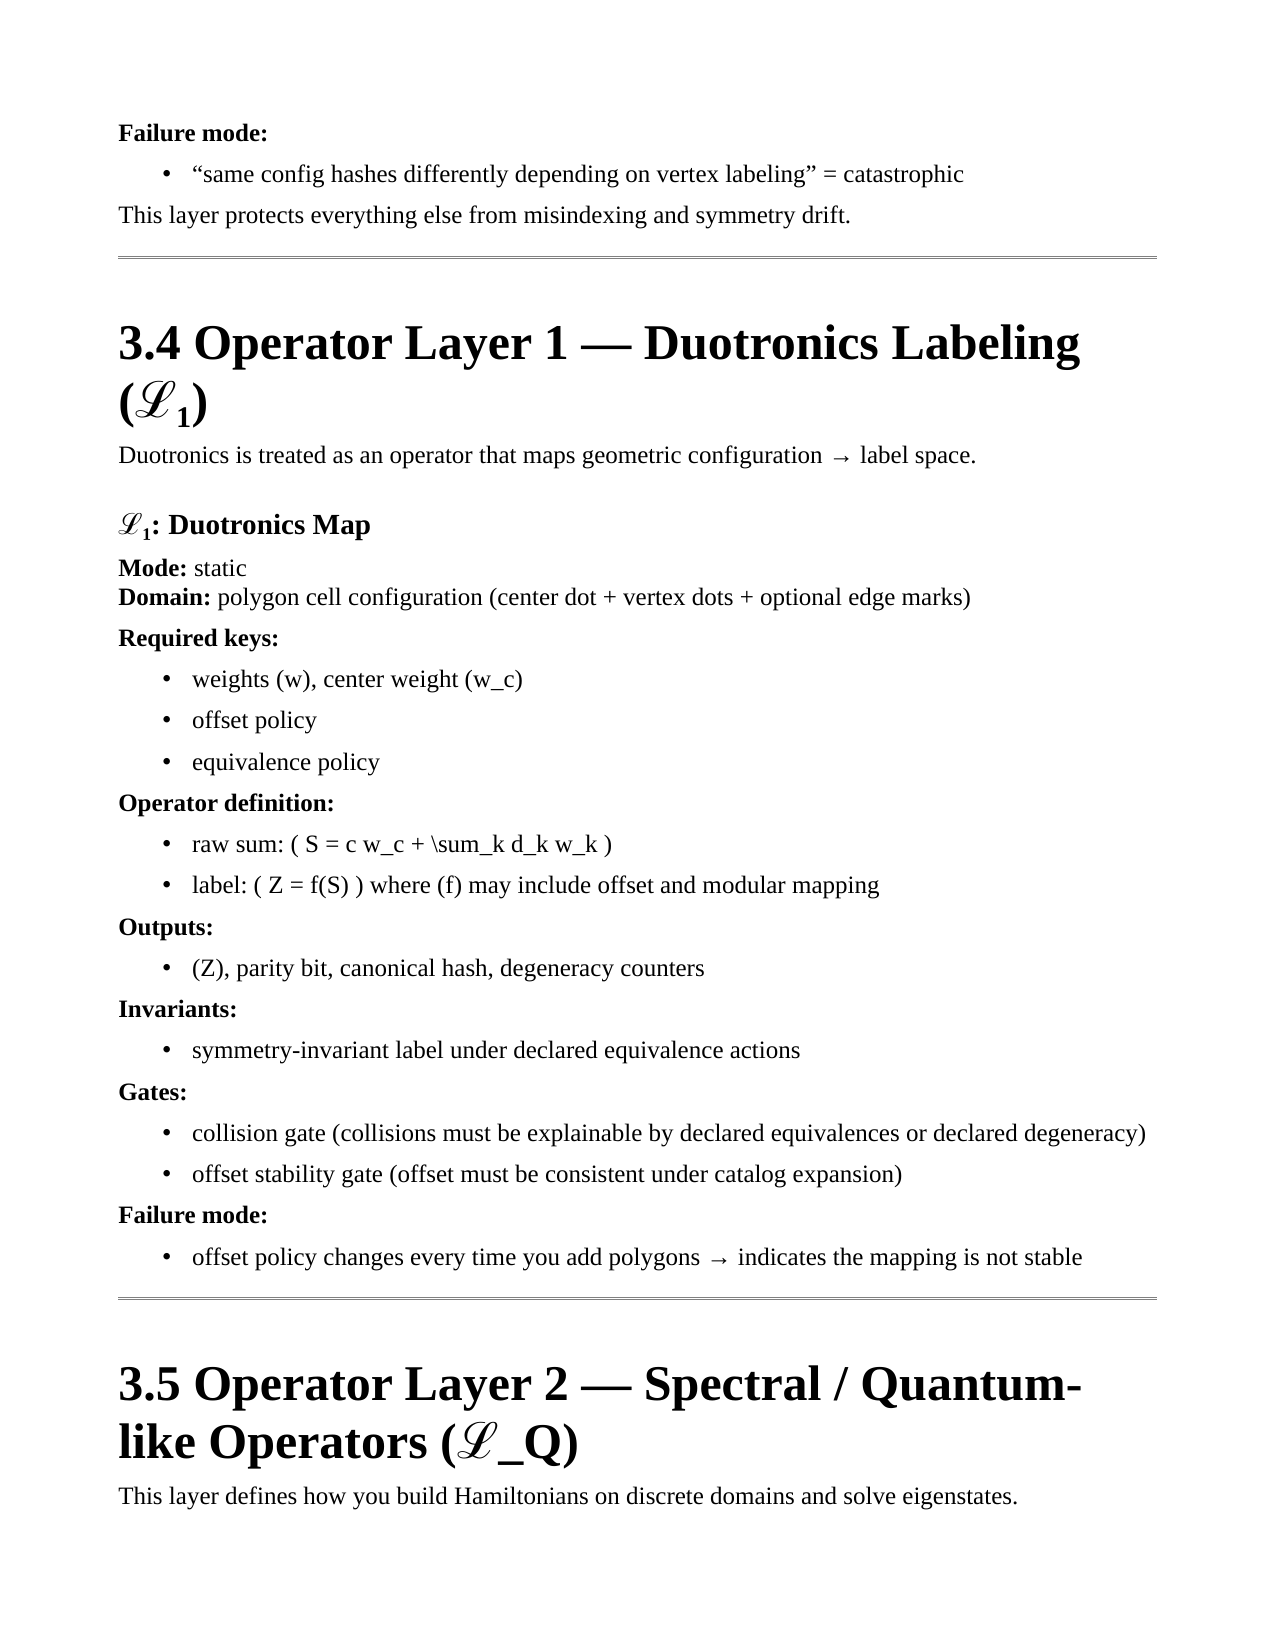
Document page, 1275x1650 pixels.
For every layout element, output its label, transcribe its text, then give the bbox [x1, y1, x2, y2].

text This layer protects everything else from misindexing and symmetry drift. [118, 201, 1157, 229]
list offset policy [162, 705, 1157, 734]
list (Z), parity bit, canonical hash, degeneracy counters [162, 953, 1157, 982]
text Operator definition: [118, 788, 1157, 817]
text Duotronics is treated as an operator that maps geometric configuration → label space. [118, 441, 1157, 469]
list offset policy changes every time you add polygons → indicates the mapping is not stable [162, 1242, 1157, 1270]
text Failure mode: [118, 1200, 1157, 1229]
text Invariants: [118, 994, 1157, 1023]
list collision gate (collisions must be explainable by declared equivalences or declared degeneracy) [162, 1118, 1157, 1147]
text Mode: static Domain: polygon cell configuration (center dot + vertex dots + optional edge marks) [118, 553, 1157, 610]
list equivalence policy [162, 747, 1157, 775]
list offset stability gate (offset must be consistent under catalog expansion) [162, 1159, 1157, 1188]
list weights (w), center weight (w_c) [162, 664, 1157, 693]
list “same config hashes differently depending on vertex labeling” = catastrophic [162, 159, 1157, 188]
list raw sum: ( S = c w_c + \sum_k d_k w_k ) [162, 829, 1157, 858]
subtitle 3.5 Operator Layer 2 — Spectral / Quantum-like Operators (ℒ_Q) [118, 1354, 1157, 1469]
list label: ( Z = f(S) ) where (f) may include offset and modular mapping [162, 870, 1157, 899]
text Gates: [118, 1077, 1157, 1105]
list symmetry-invariant label under declared equivalence actions [162, 1035, 1157, 1064]
text Required keys: [118, 623, 1157, 652]
text Outputs: [118, 912, 1157, 940]
text This layer defines how you build Hamiltonians on discrete domains and solve eigenstates. [118, 1481, 1157, 1510]
subtitle 3.4 Operator Layer 1 — Duotronics Labeling (ℒ₁) [118, 313, 1157, 428]
text Failure mode: [118, 118, 1157, 147]
subtitle ℒ₁: Duotronics Map [118, 507, 1157, 540]
